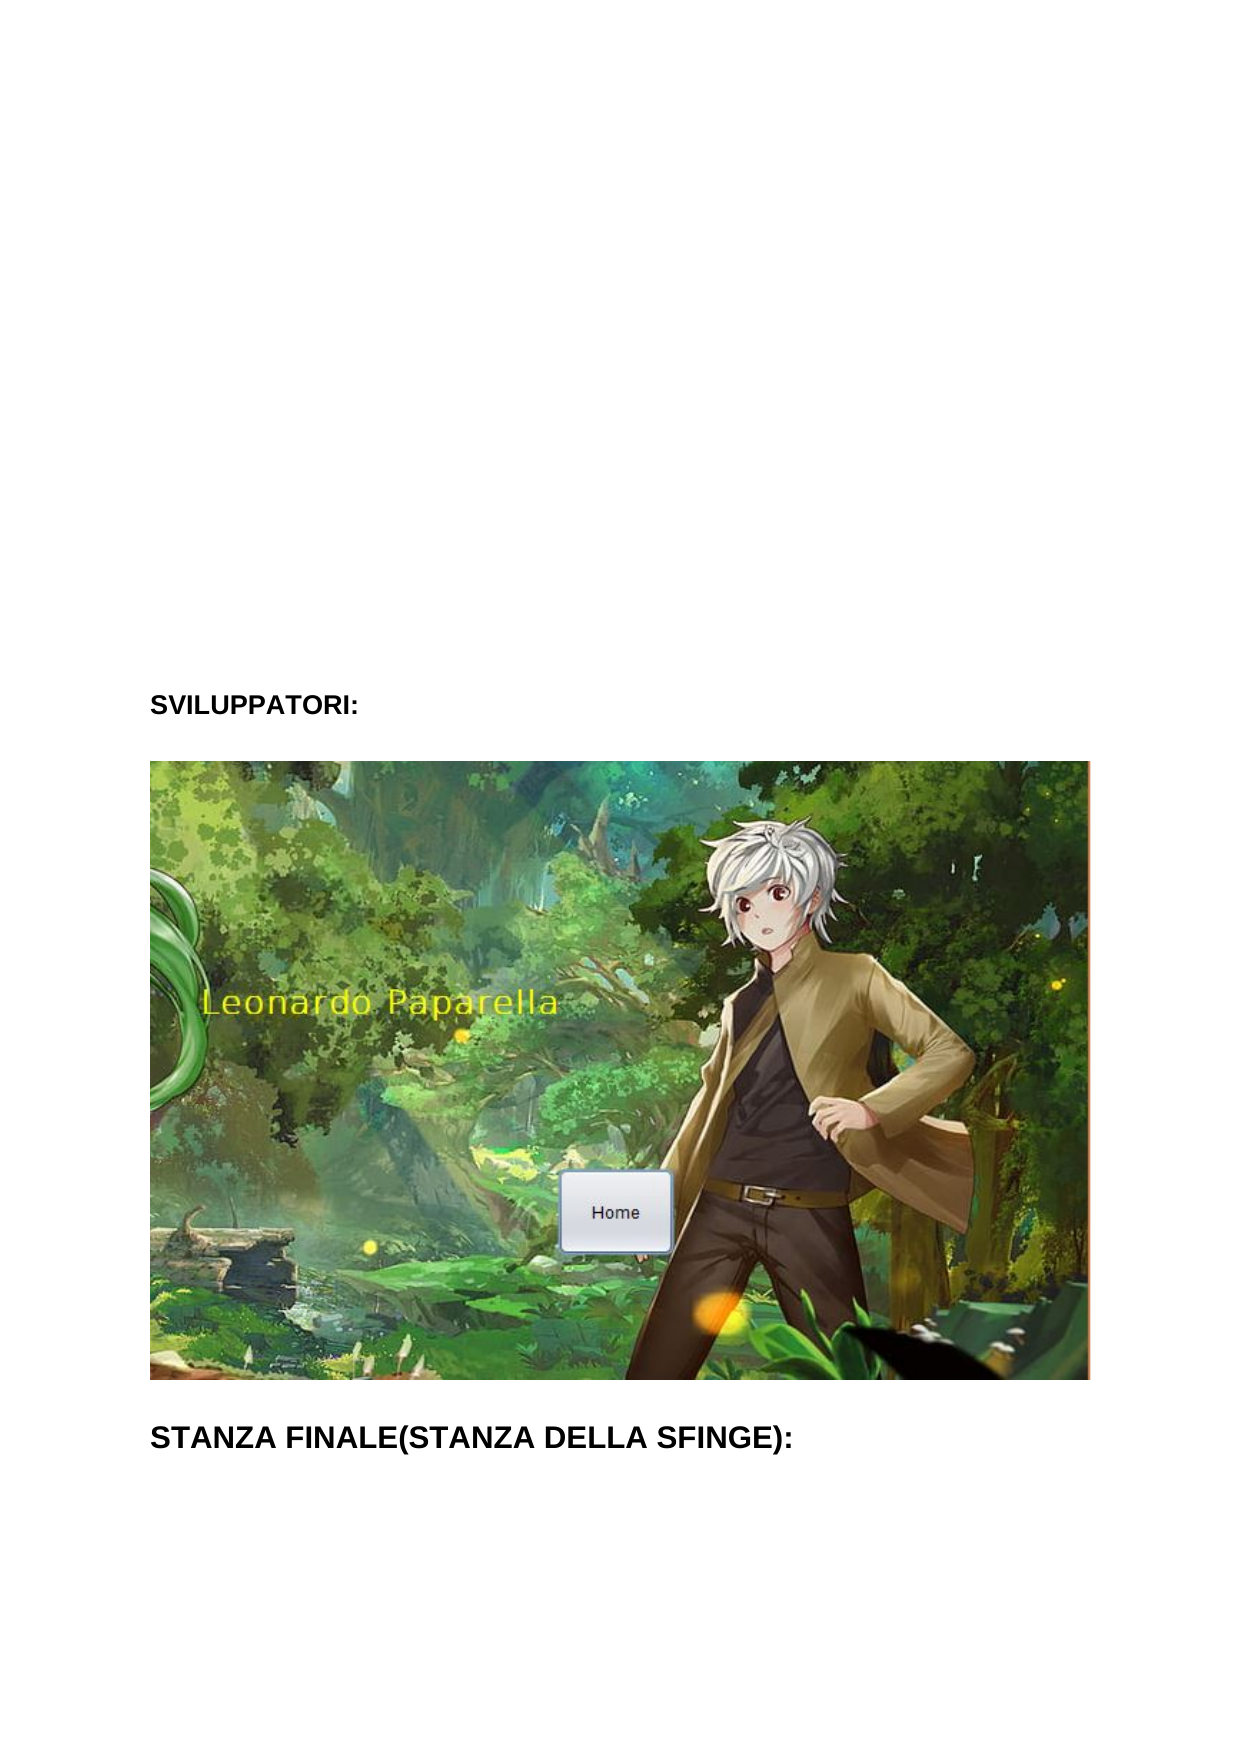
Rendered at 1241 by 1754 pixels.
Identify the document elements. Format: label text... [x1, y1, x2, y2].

text STANZA FINALE(STANZA DELLA SFINGE): [150, 1419, 1090, 1455]
picture [150, 761, 1091, 1380]
text SVILUPPATORI: [150, 689, 1090, 720]
